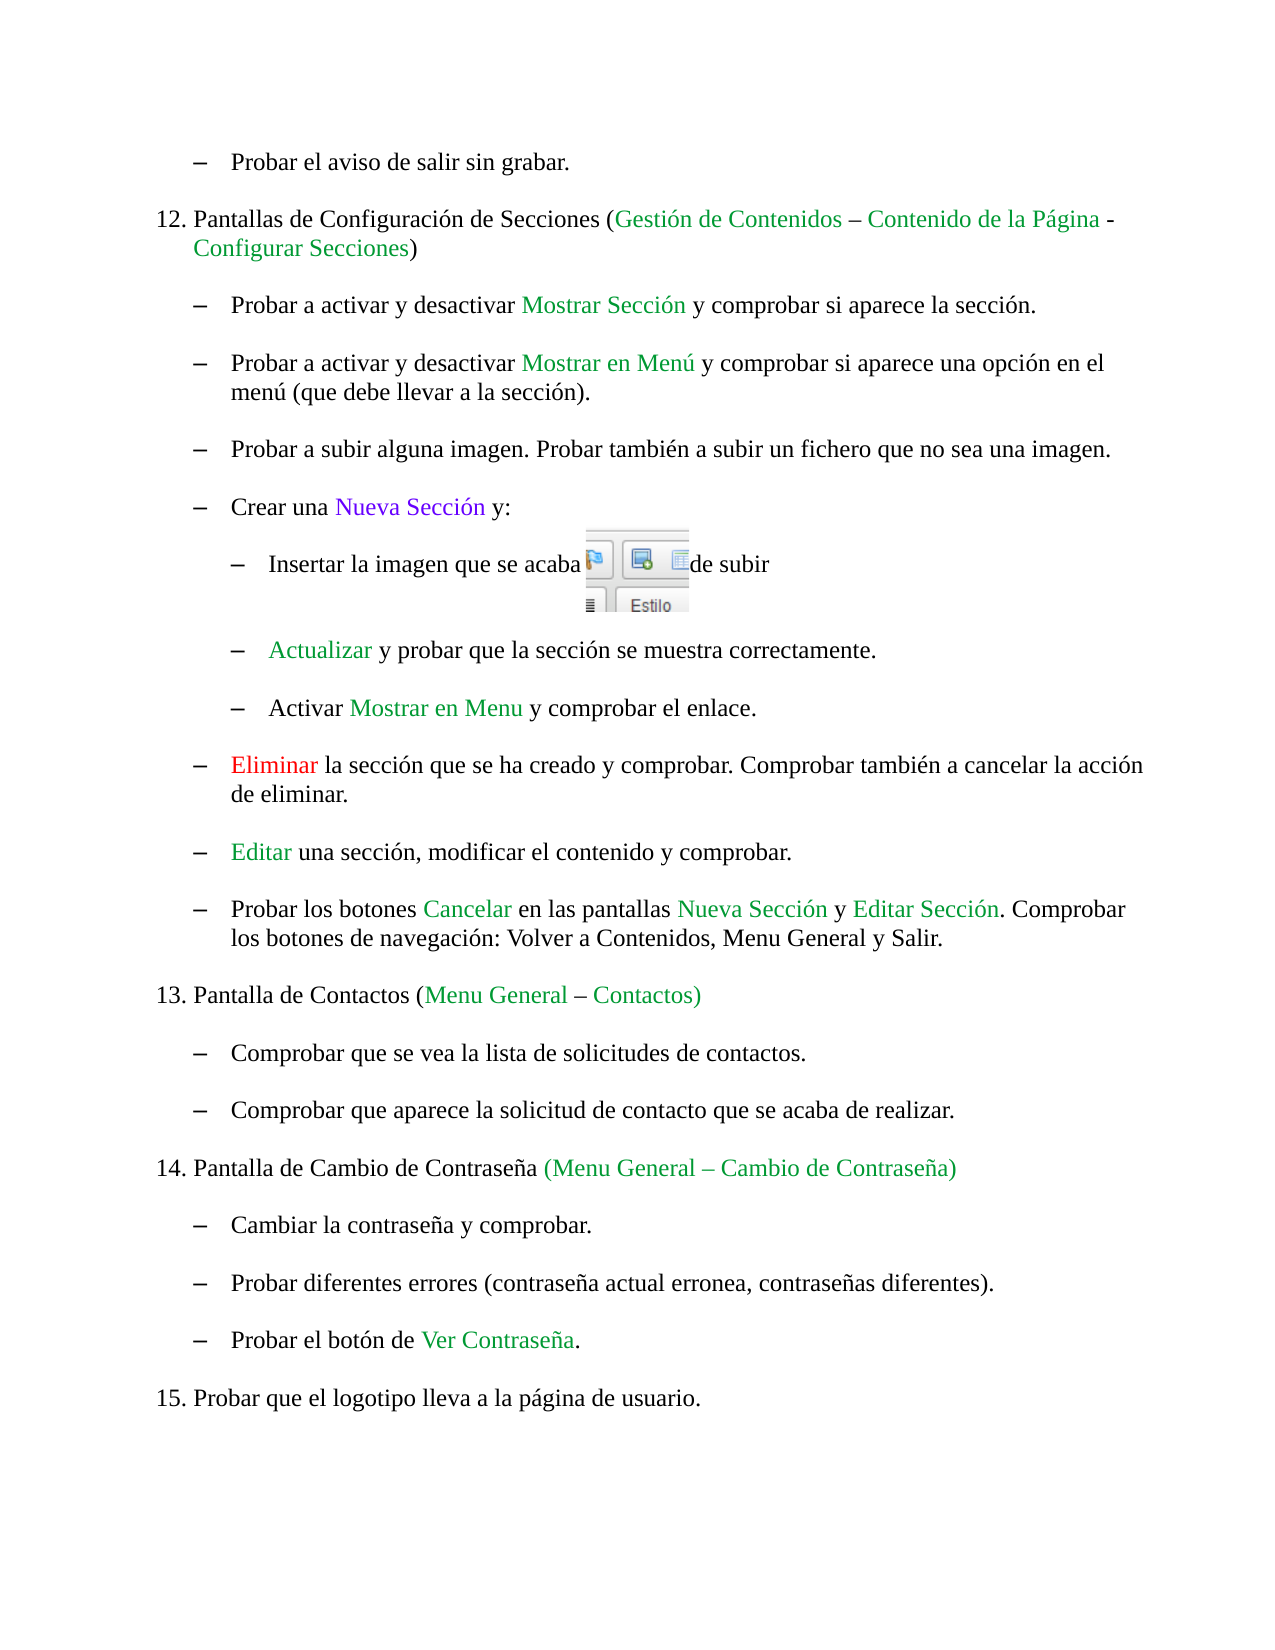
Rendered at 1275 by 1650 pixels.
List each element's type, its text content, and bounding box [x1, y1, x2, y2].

list Pantalla de Contactos (Menu General – Contactos) [156, 981, 1157, 1009]
list Insertar la imagen que se acaba [231, 549, 585, 578]
list Comprobar que aparece la solicitud de contacto que se acaba de realizar. [193, 1096, 1157, 1124]
list Crear una Nueva Sección y: [193, 492, 1157, 521]
list Editar una sección, modificar el contenido y comprobar. [193, 837, 1157, 866]
list Comprobar que se vea la lista de solicitudes de contactos. [193, 1038, 1157, 1067]
list Probar el aviso de salir sin grabar. [193, 147, 1157, 176]
list Cambiar la contraseña y comprobar. [193, 1211, 1157, 1239]
list de subir [690, 549, 1157, 578]
list Probar a activar y desactivar Mostrar Sección y comprobar si aparece la sección. [193, 291, 1157, 319]
list Actualizar y probar que la sección se muestra correctamente. [231, 636, 1157, 664]
list Probar a activar y desactivar Mostrar en Menú y comprobar si aparece una opción en el menú (que debe llevar a la sección). [193, 348, 1157, 406]
list Probar diferentes errores (contraseña actual erronea, contraseñas diferentes). [193, 1268, 1157, 1297]
picture [585, 515, 690, 612]
list Probar a subir alguna imagen. Probar también a subir un fichero que no sea una imagen. [193, 434, 1157, 463]
list Pantalla de Cambio de Contraseña (Menu General – Cambio de Contraseña) [156, 1153, 1157, 1182]
list Eliminar la sección que se ha creado y comprobar. Comprobar también a cancelar la acción de eliminar. [193, 751, 1157, 808]
list Probar el botón de Ver Contraseña. [193, 1326, 1157, 1354]
list Pantallas de Configuración de Secciones (Gestión de Contenidos – Contenido de la Página - Configurar Secciones) [156, 204, 1157, 262]
list Probar los botones Cancelar en las pantallas Nueva Sección y Editar Sección. Comprobar los botones de navegación: Volver a Contenidos, Menu General y Salir. [193, 894, 1157, 952]
list Activar Mostrar en Menu y comprobar el enlace. [231, 693, 1157, 722]
list Probar que el logotipo lleva a la página de usuario. [156, 1383, 1157, 1412]
